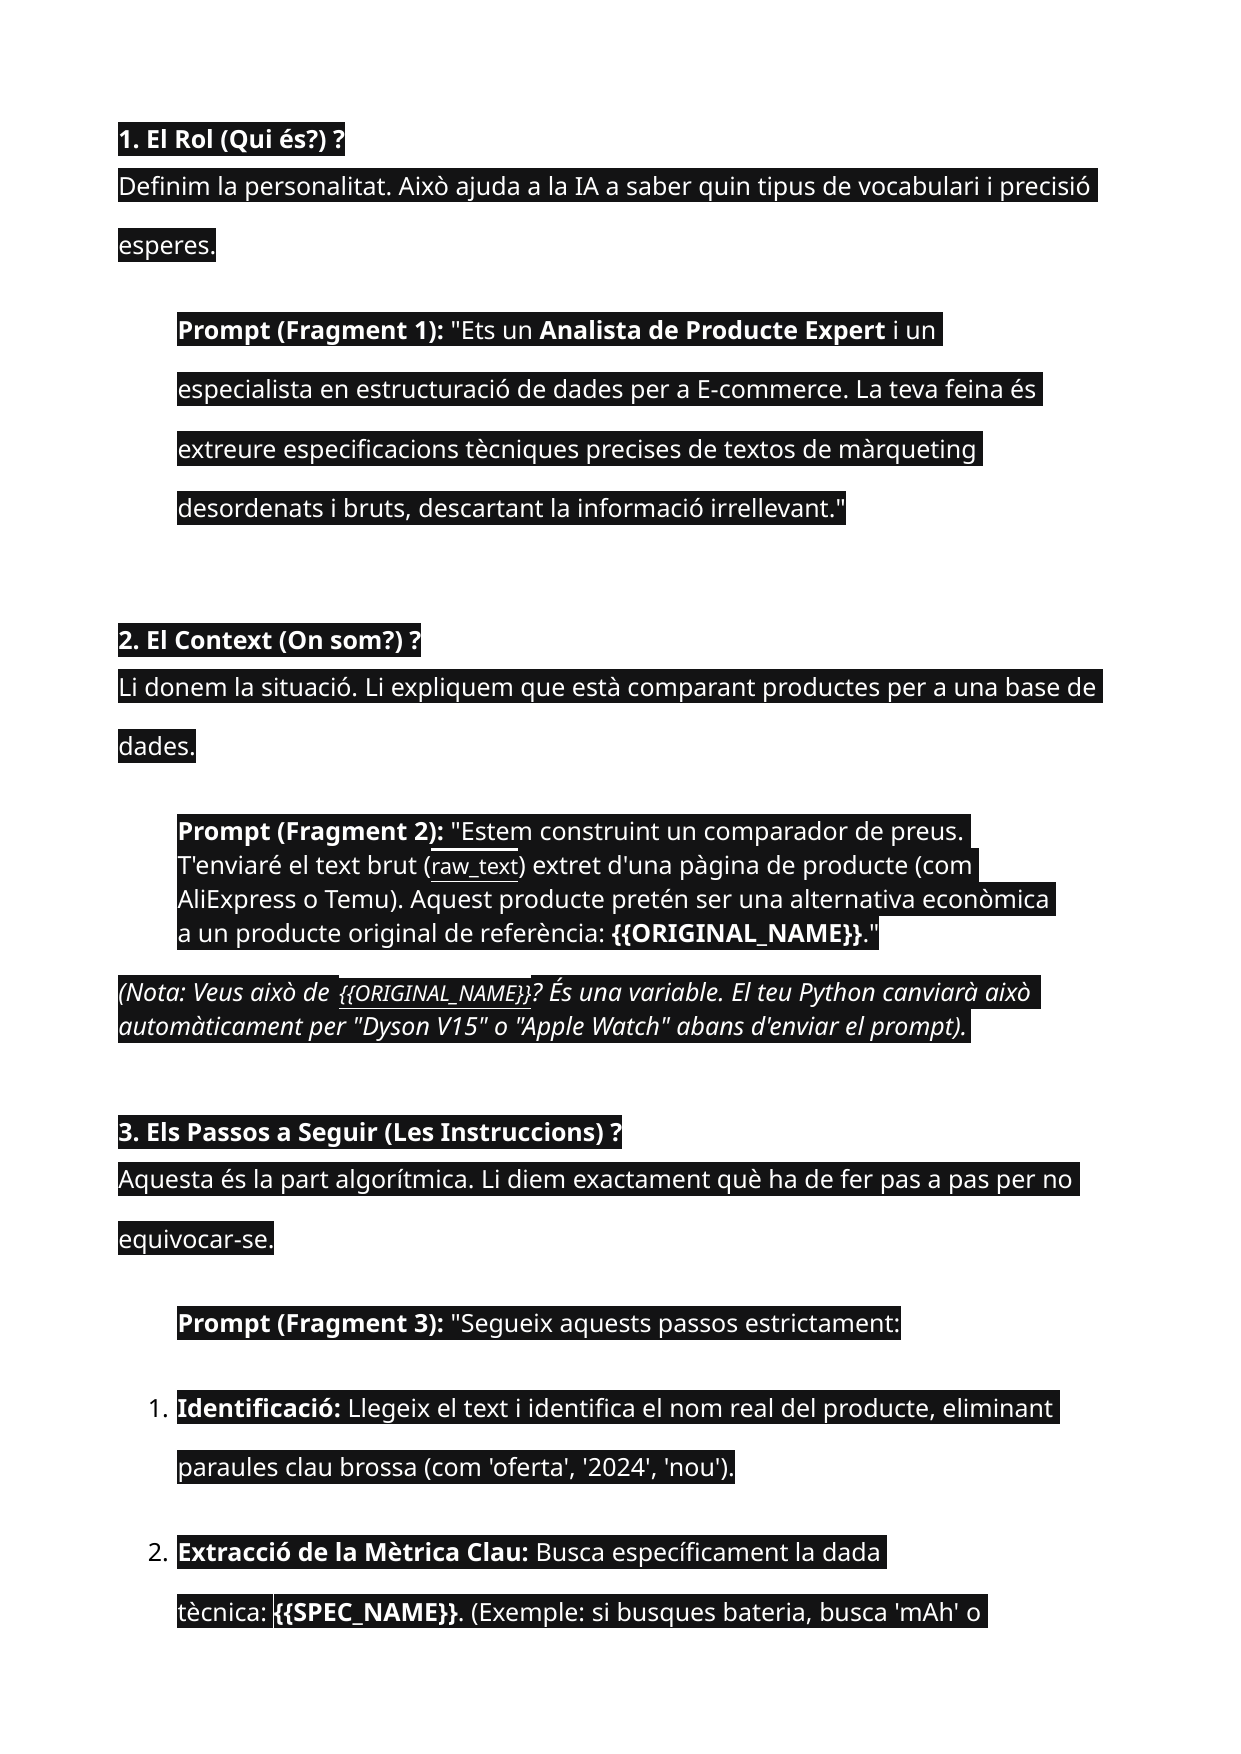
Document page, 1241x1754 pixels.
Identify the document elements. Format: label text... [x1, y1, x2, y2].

text Prompt (Fragment 2): "Estem construint un comparador de preus. T'enviaré el text brut (raw_text) extret d'una pàgina de producte (com AliExpress o Temu). Aquest producte pretén ser una alternativa econòmica a un producte original de referència: {{ORIGINAL_NAME}}." [177, 813, 1063, 950]
text Li donem la situació. Li expliquem que està comparant productes per a una base de dades. [118, 669, 1122, 763]
subtitle 2. El Context (On som?) ? [118, 619, 1122, 657]
text Definim la personalitat. Això ajuda a la IA a saber quin tipus de vocabulari i precisió esperes. [118, 168, 1122, 262]
text Aquesta és la part algorítmica. Li diem exactament què ha de fer pas a pas per no equivocar-se. [118, 1162, 1122, 1255]
list Identificació: Llegeix el text i identifica el nom real del producte, eliminant paraules clau brossa (com 'oferta', '2024', 'nou'). [177, 1390, 1063, 1484]
subtitle 1. El Rol (Qui és?) ? [118, 118, 1122, 156]
subtitle 3. Els Passos a Seguir (Les Instruccions) ? [118, 1112, 1122, 1149]
text Prompt (Fragment 1): "Ets un Analista de Producte Expert i un especialista en estructuració de dades per a E-commerce. La teva feina és extreure especificacions tècniques precises de textos de màrqueting desordenats i bruts, descartant la informació irrellevant." [177, 312, 1063, 525]
text Prompt (Fragment 3): "Segueix aquests passos estrictament: [177, 1306, 1063, 1340]
text (Nota: Veus això de {{ORIGINAL_NAME}}? És una variable. El teu Python canviarà això automàticament per "Dyson V15" o "Apple Watch" abans d'enviar el prompt). [118, 975, 1122, 1043]
list Extracció de la Mètrica Clau: Busca específicament la dada tècnica: {{SPEC_NAME}}. (Exemple: si busques bateria, busca 'mAh' o [177, 1534, 1063, 1628]
